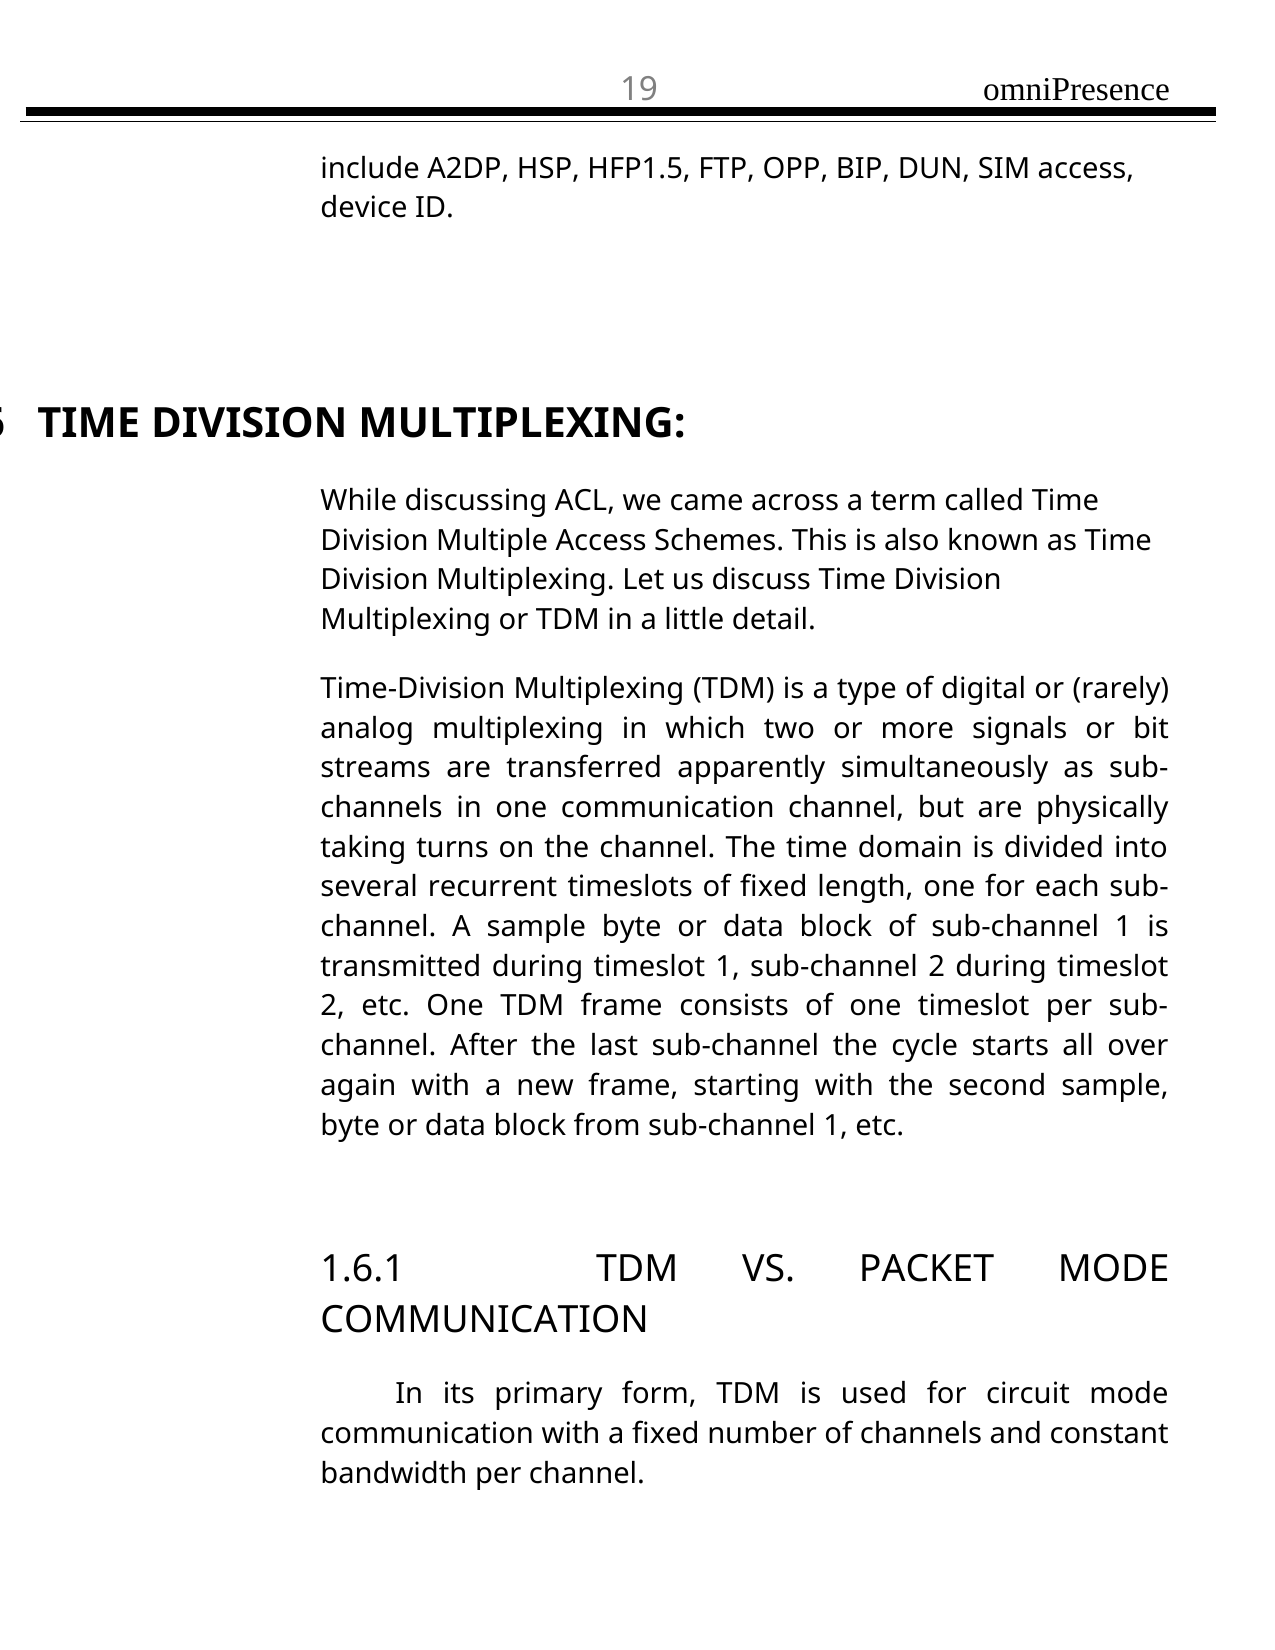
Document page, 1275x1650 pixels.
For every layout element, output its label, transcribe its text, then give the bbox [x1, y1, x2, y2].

text While discussing ACL, we came across a term called Time Division Multiple Access Schemes. This is also known as Time Division Multiplexing. Let us discuss Time Division Multiplexing or TDM in a little detail. [320, 479, 1170, 638]
text 1.6 TIME DIVISION MULTIPLEXING: [0, 393, 1170, 450]
text Time-Division Multiplexing (TDM) is a type of digital or (rarely) analog multiplexing in which two or more signals or bit streams are transferred apparently simultaneously as sub-channels in one communication channel, but are physically taking turns on the channel. The time domain is divided into several recurrent timeslots of fixed length, one for each sub-channel. A sample byte or data block of sub-channel 1 is transmitted during timeslot 1, sub-channel 2 during timeslot 2, etc. One TDM frame consists of one timeslot per sub-channel. After the last sub-channel the cycle starts all over again with a new frame, starting with the second sample, byte or data block from sub-channel 1, etc. [320, 667, 1170, 1143]
text 1.6.1 TDM VS. PACKET MODE COMMUNICATION [320, 1241, 1170, 1343]
text In its primary form, TDM is used for circuit mode communication with a fixed number of channels and constant bandwidth per channel. [320, 1373, 1170, 1492]
text include A2DP, HSP, HFP1.5, FTP, OPP, BIP, DUN, SIM access, device ID. [320, 147, 1170, 226]
